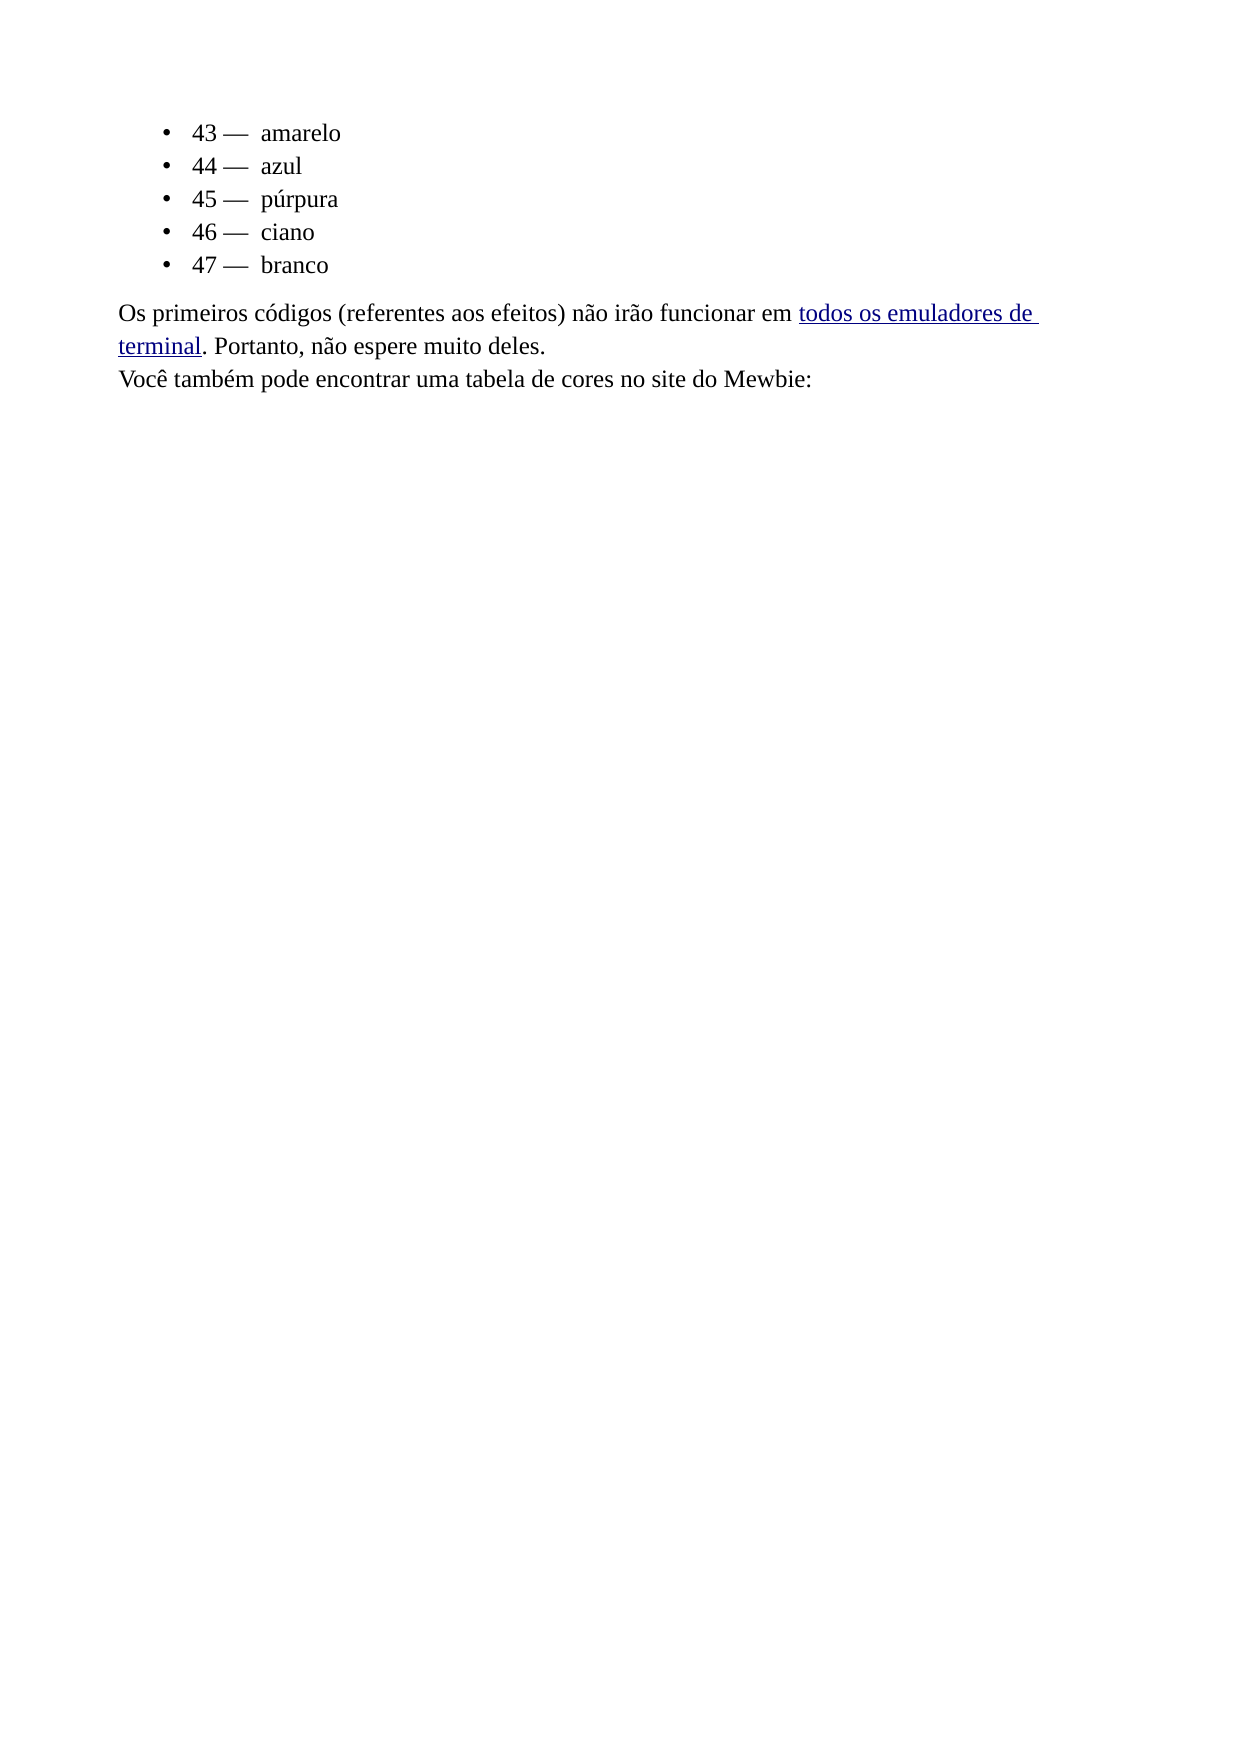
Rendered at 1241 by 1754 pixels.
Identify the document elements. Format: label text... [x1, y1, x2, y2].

list 47 — branco [162, 250, 1122, 279]
text Os primeiros códigos (referentes aos efeitos) não irão funcionar em todos os emuladores de terminal. Portanto, não espere muito deles. Você também pode encontrar uma tabela de cores no site do Mewbie: [118, 298, 1122, 393]
list 43 — amarelo [162, 118, 1122, 147]
list 45 — púrpura [162, 184, 1122, 213]
list 44 — azul [162, 151, 1122, 180]
list 46 — ciano [162, 217, 1122, 246]
